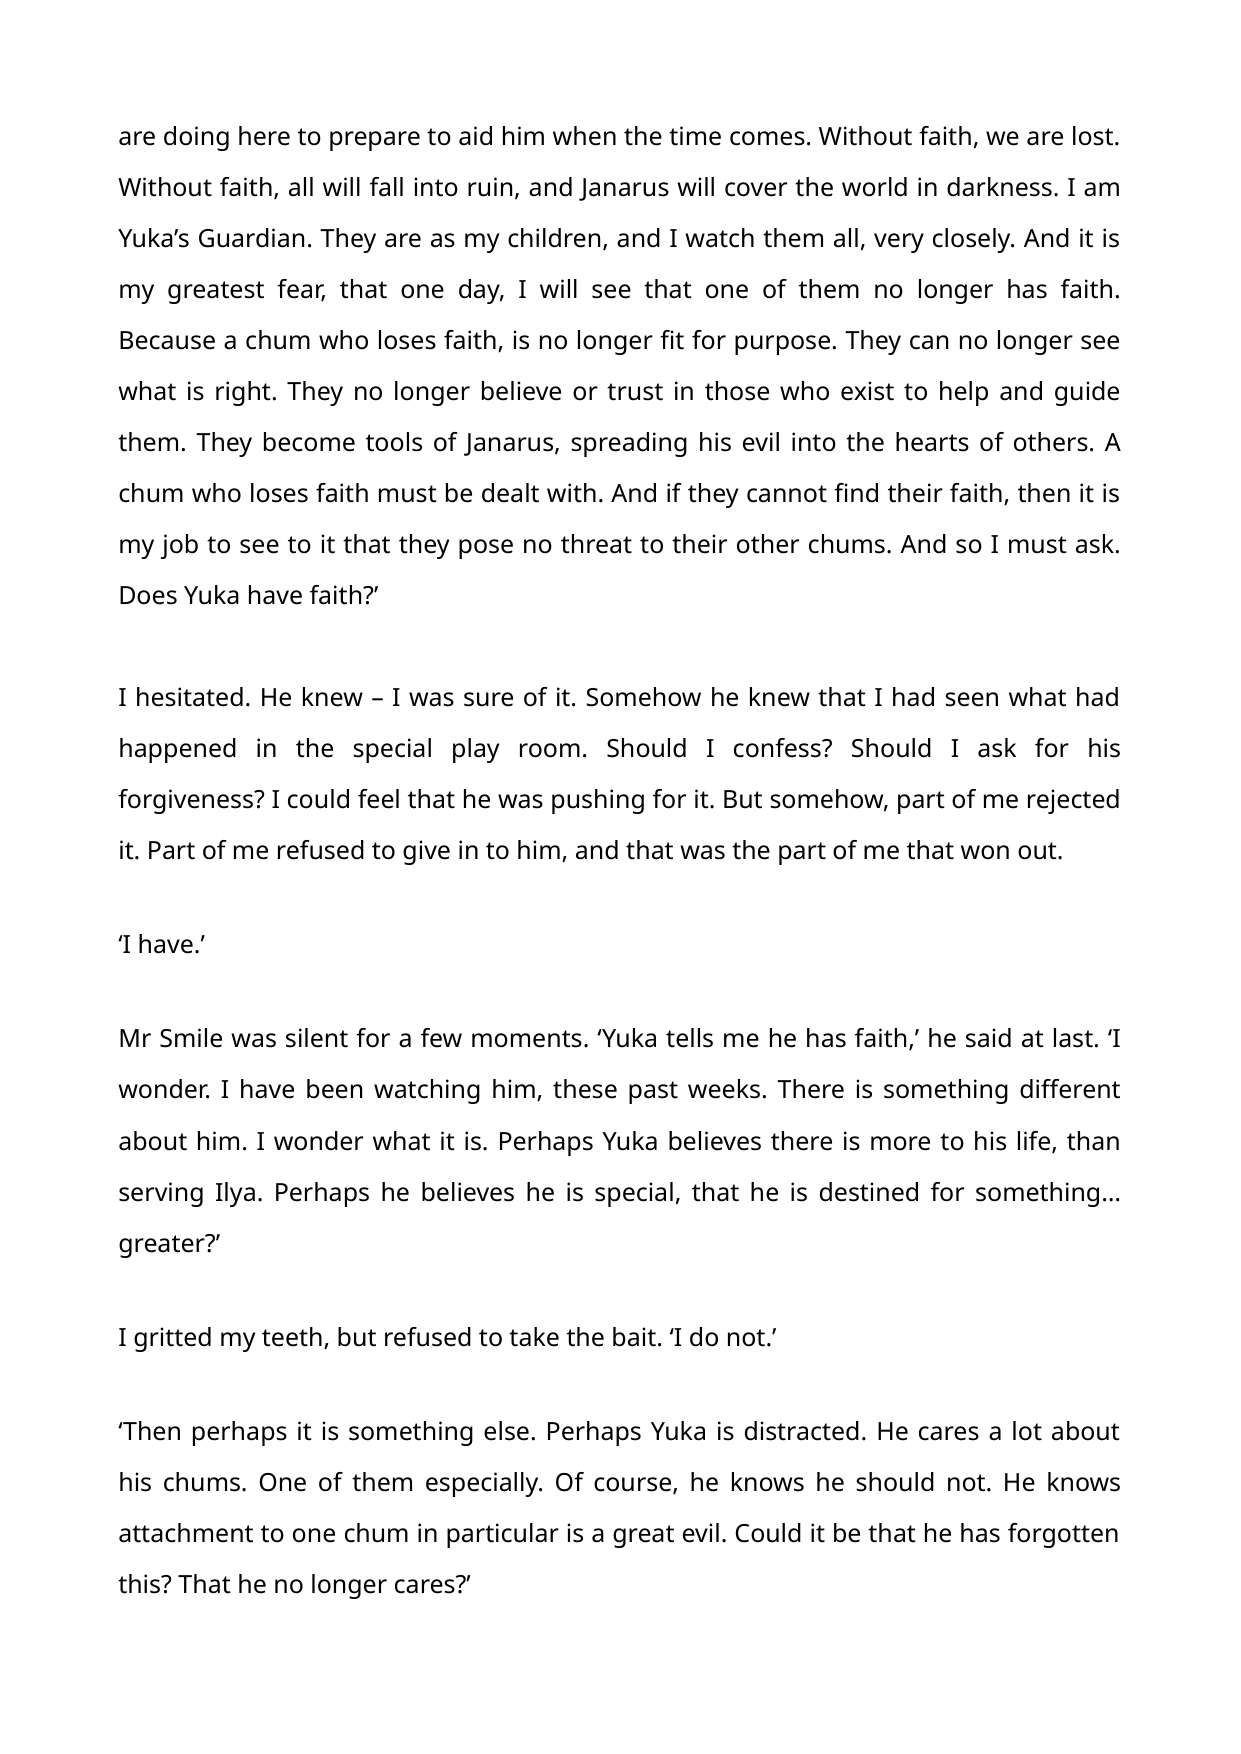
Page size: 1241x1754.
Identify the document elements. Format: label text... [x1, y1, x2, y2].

text ‘I have.’ [118, 927, 1122, 961]
text I gritted my teeth, but refused to take the bait. ‘I do not.’ [118, 1319, 1122, 1353]
text Mr Smile was silent for a few moments. ‘Yuka tells me he has faith,’ he said at last. ‘I wonder. I have been watching him, these past weeks. There is something different about him. I wonder what it is. Perhaps Yuka believes there is more to his life, than serving Ilya. Perhaps he believes he is special, that he is destined for something… greater?’ [118, 1021, 1122, 1259]
text ‘Then perhaps it is something else. Perhaps Yuka is distracted. He cares a lot about his chums. One of them especially. Of course, he knows he should not. He knows attachment to one chum in particular is a great evil. Could it be that he has forgotten this? That he no longer cares?’ [118, 1413, 1122, 1601]
text I hesitated. He knew – I was sure of it. Somehow he knew that I had seen what had happened in the special play room. Should I confess? Should I ask for his forgiveness? I could feel that he was pushing for it. But somehow, part of me rejected it. Part of me refused to give in to him, and that was the part of me that won out. [118, 679, 1122, 867]
text are doing here to prepare to aid him when the time comes. Without faith, we are lost. Without faith, all will fall into ruin, and Janarus will cover the world in darkness. I am Yuka’s Guardian. They are as my children, and I watch them all, very closely. And it is my greatest fear, that one day, I will see that one of them no longer has faith. Because a chum who loses faith, is no longer fit for purpose. They can no longer see what is right. They no longer believe or trust in those who exist to help and guide them. They become tools of Janarus, spreading his evil into the hearts of others. A chum who loses faith must be dealt with. And if they cannot find their faith, then it is my job to see to it that they pose no threat to their other chums. And so I must ask. Does Yuka have faith?’ [118, 118, 1122, 612]
